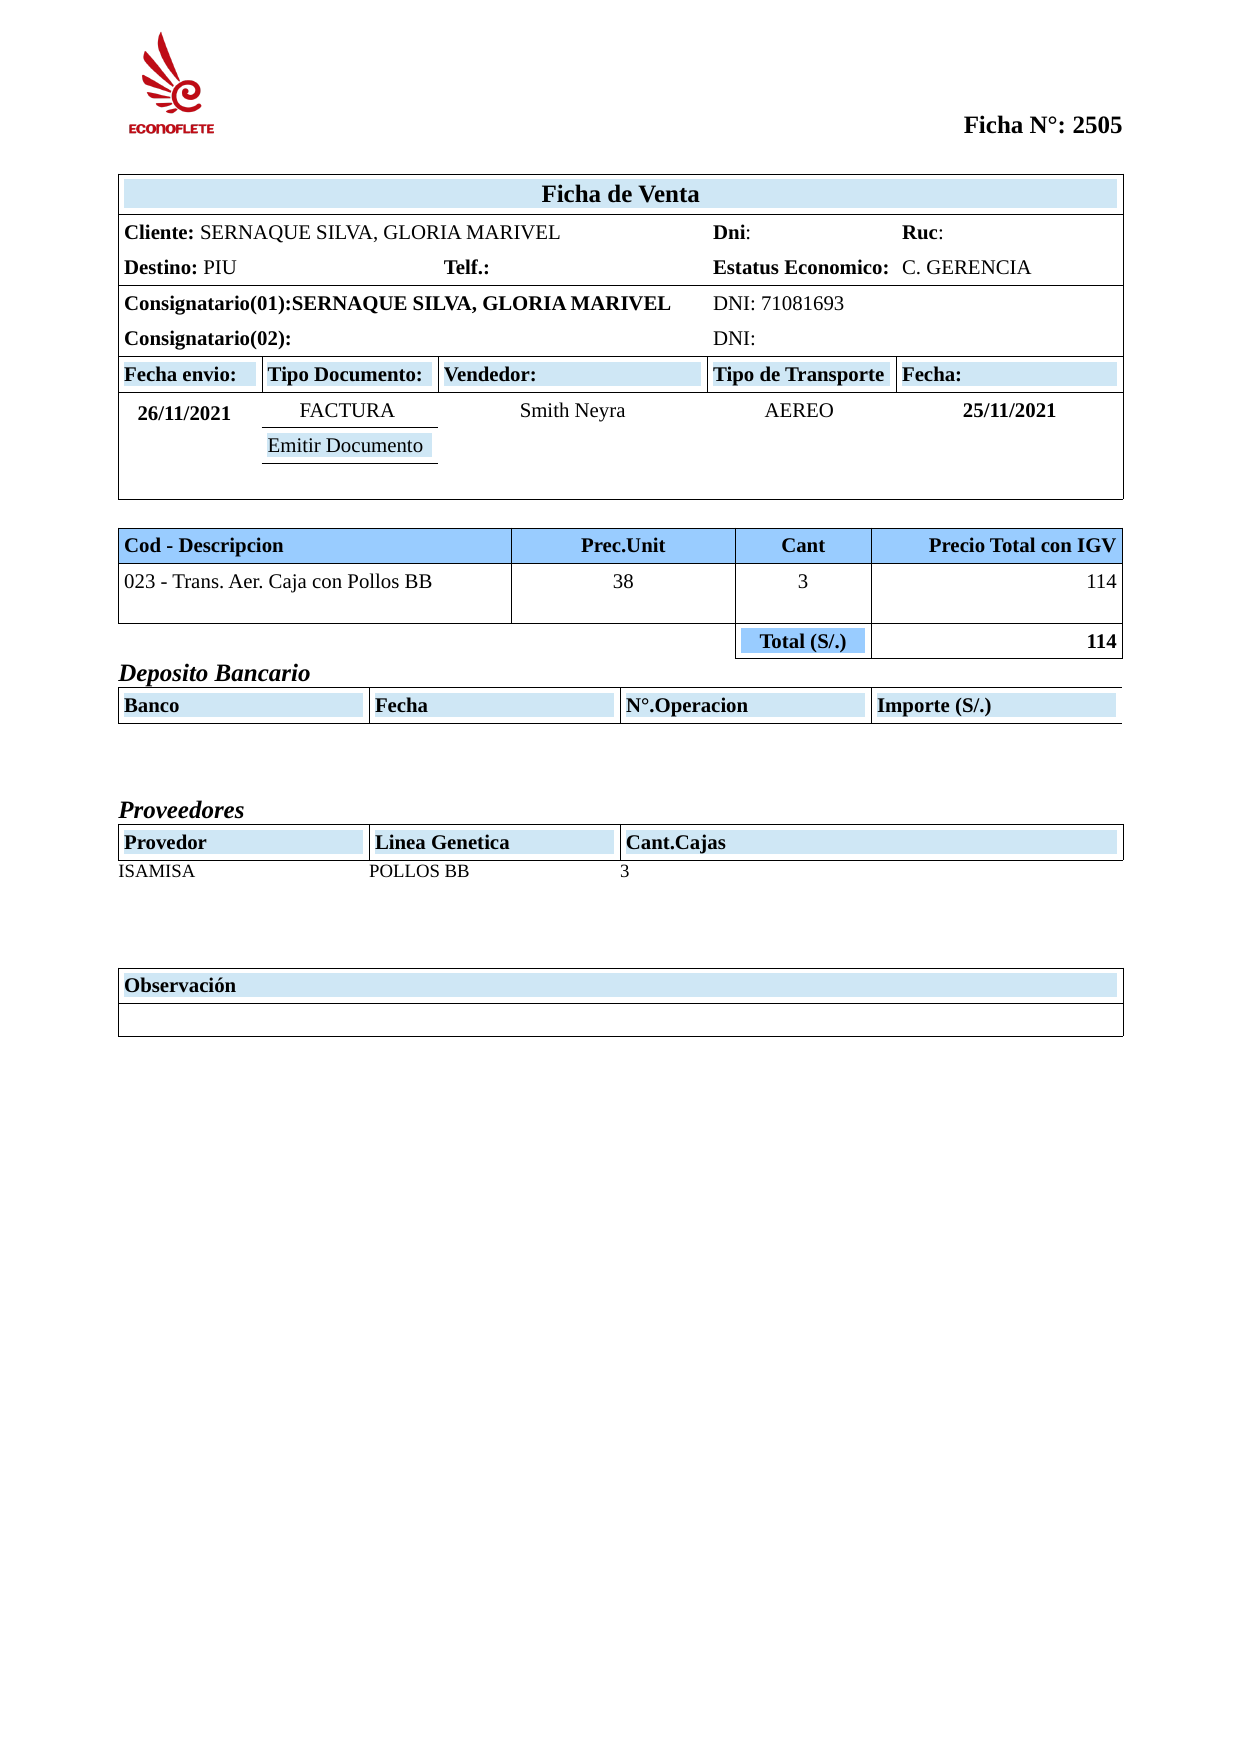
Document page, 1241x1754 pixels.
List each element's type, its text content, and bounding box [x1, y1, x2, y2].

table_header Observación [119, 969, 1123, 1003]
table_header Fecha [370, 688, 620, 723]
table_cell DNI: 71081693 [707, 286, 1123, 321]
table_cell 25/11/2021 [896, 393, 1123, 498]
table_cell 114 [872, 564, 1122, 623]
table_cell Telf.: [438, 249, 707, 285]
table_header Ficha de Venta [119, 175, 1123, 214]
table_cell [369, 747, 620, 771]
table_cell [369, 924, 620, 946]
table_cell [620, 924, 1123, 946]
table_cell [871, 747, 1122, 771]
table_cell Destino: PIU [119, 249, 438, 285]
table_cell [118, 924, 369, 946]
table_cell 023 - Trans. Aer. Caja con Pollos BB [119, 564, 511, 623]
table_cell 3 [736, 564, 871, 623]
table_cell Consignatario(01):SERNAQUE SILVA, GLORIA MARIVEL [119, 286, 707, 321]
table_cell Dni: [707, 215, 896, 249]
table_header Linea Genetica [370, 825, 620, 859]
table_cell Smith Neyra [438, 393, 707, 498]
table_cell FACTURA [262, 393, 438, 427]
table_cell 26/11/2021 [119, 393, 262, 498]
table_cell [620, 946, 1123, 967]
table_header Banco [119, 688, 369, 723]
table_cell C. GERENCIA [896, 249, 1123, 285]
table_cell [118, 771, 369, 795]
table_cell [118, 881, 369, 903]
table_header N°.Operacion [621, 688, 871, 723]
table_cell AEREO [707, 393, 896, 498]
table_cell [620, 881, 1123, 903]
table_cell [620, 903, 1123, 924]
table_cell [871, 771, 1122, 795]
table_cell ISAMISA [118, 861, 369, 881]
table_header Importe (S/.) [872, 688, 1122, 723]
text Proveedores [118, 795, 1122, 824]
table_cell POLLOS BB [369, 861, 620, 881]
table_cell Fecha envio: [119, 357, 262, 392]
table_cell [620, 747, 871, 771]
table_cell Consignatario(02): [119, 321, 707, 356]
table_cell Ruc: [896, 215, 1123, 249]
table_cell [262, 464, 438, 498]
table_cell [369, 903, 620, 924]
table_cell [620, 771, 871, 795]
table_cell [118, 747, 369, 771]
table_cell 3 [620, 861, 1123, 881]
table_cell [871, 724, 1122, 747]
table_cell Tipo de Transporte [708, 357, 896, 392]
table_cell Estatus Economico: [707, 249, 896, 285]
table_cell DNI: [707, 321, 1123, 356]
table_cell [118, 624, 511, 658]
picture [118, 31, 225, 134]
text Deposito Bancario [118, 658, 1122, 687]
table_cell [511, 624, 735, 658]
table_header Prec.Unit [512, 529, 735, 563]
table_header Cant [736, 529, 871, 563]
table_cell [119, 1004, 1123, 1036]
table_cell 38 [512, 564, 735, 623]
table_cell [118, 903, 369, 924]
table_cell [369, 771, 620, 795]
table_header Cod - Descripcion [119, 529, 511, 563]
table_cell [620, 724, 871, 747]
table_cell Fecha: [897, 357, 1123, 392]
table_cell [369, 881, 620, 903]
table_cell Total (S/.) [736, 624, 871, 658]
table_cell Tipo Documento: [263, 357, 438, 392]
table_cell Emitir Documento [262, 428, 438, 463]
table_cell [369, 946, 620, 967]
table_cell [118, 724, 369, 747]
table_header Precio Total con IGV [872, 529, 1122, 563]
table_cell Vendedor: [439, 357, 707, 392]
table_header Cant.Cajas [621, 825, 1123, 859]
table_header Provedor [119, 825, 369, 859]
table_cell [118, 946, 369, 967]
table_cell 114 [872, 624, 1122, 658]
table_cell Cliente: SERNAQUE SILVA, GLORIA MARIVEL [119, 215, 707, 249]
table_cell [369, 724, 620, 747]
